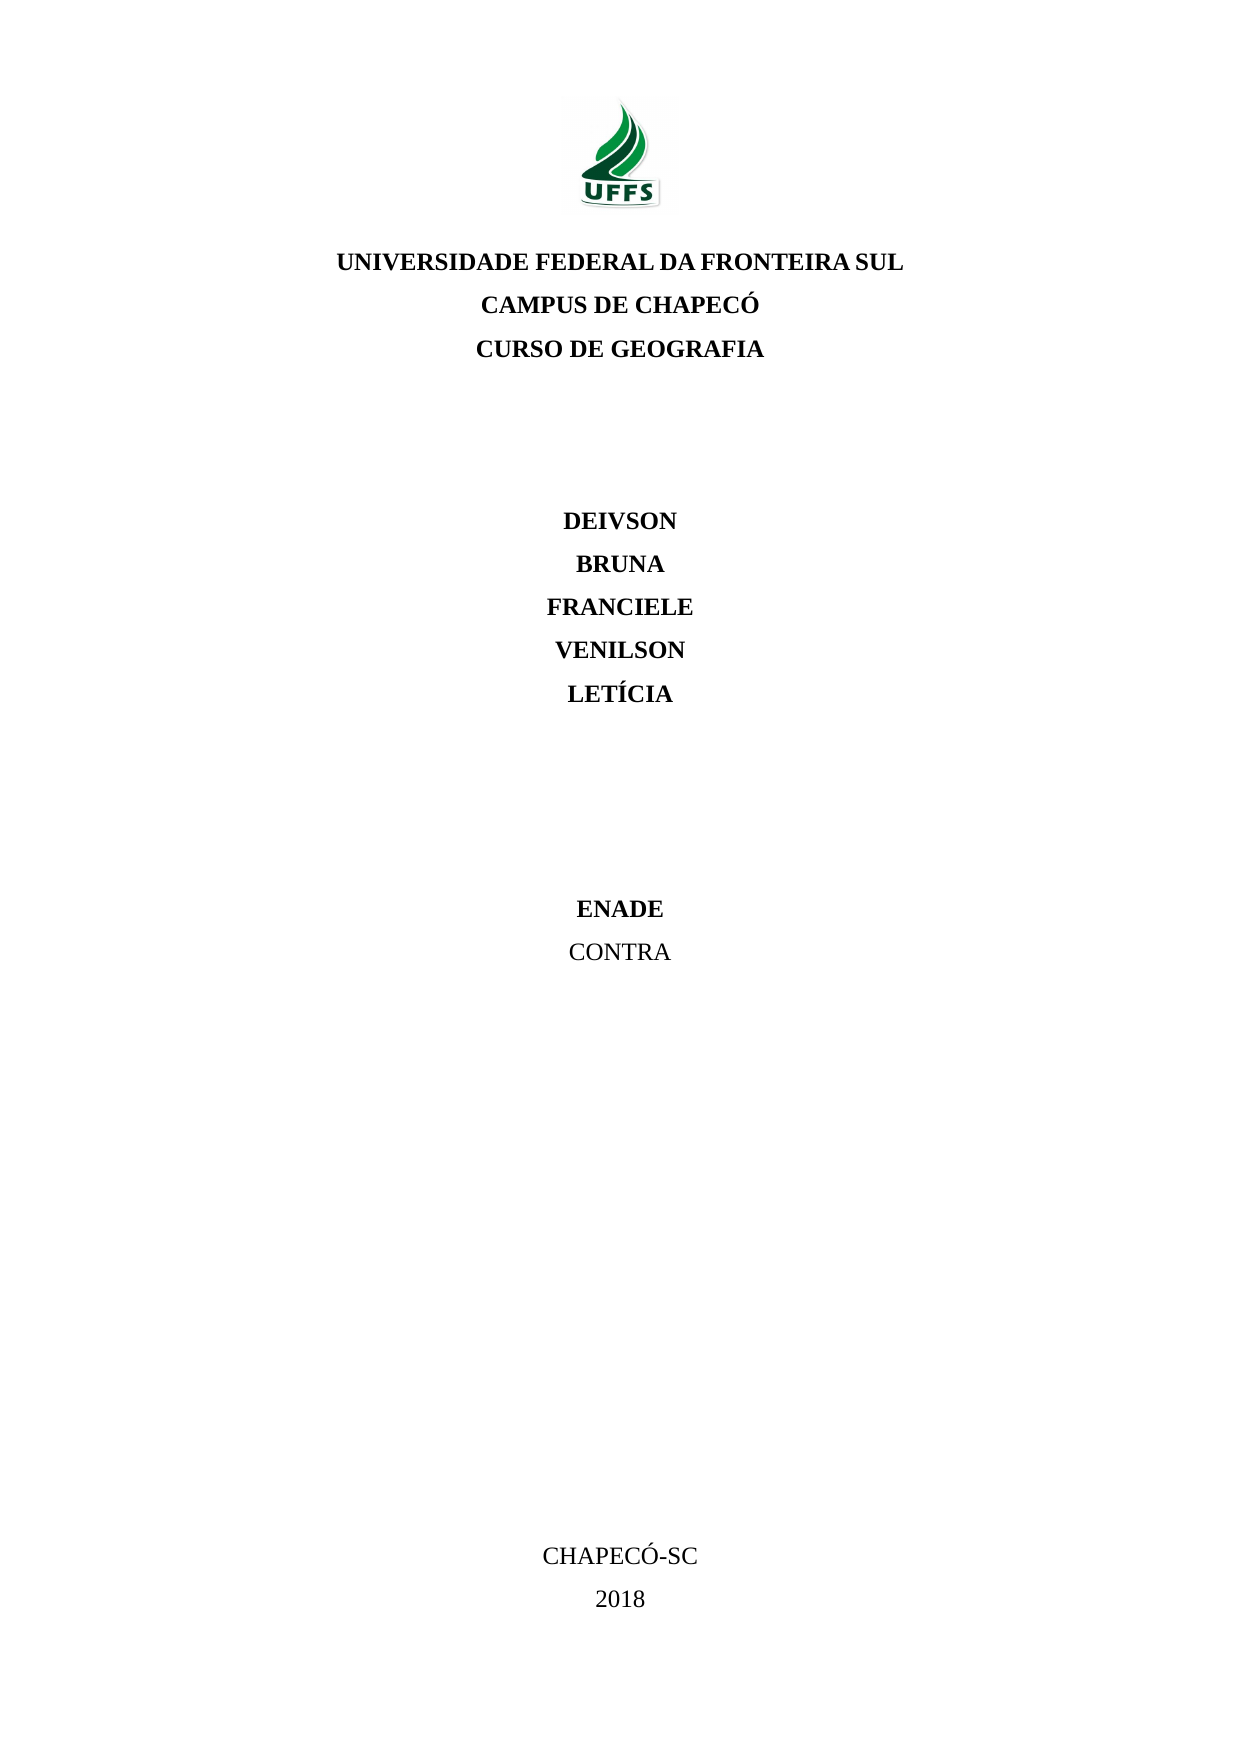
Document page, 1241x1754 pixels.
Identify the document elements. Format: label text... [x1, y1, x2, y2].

text CHAPECÓ-SC [118, 1541, 1122, 1570]
text 2018 [118, 1584, 1122, 1613]
picture [561, 96, 680, 215]
text CONTRA [118, 937, 1122, 966]
text FRANCIELE [118, 592, 1122, 621]
text BRUNA [118, 549, 1122, 578]
text VENILSON [118, 636, 1122, 664]
text DEIVSON [118, 506, 1122, 535]
text CURSO DE GEOGRAFIA [118, 334, 1122, 362]
text CAMPUS DE CHAPECÓ [118, 291, 1122, 319]
text LETÍCIA [118, 679, 1122, 707]
text UNIVERSIDADE FEDERAL DA FRONTEIRA SUL [118, 247, 1122, 276]
text ENADE [118, 894, 1122, 923]
